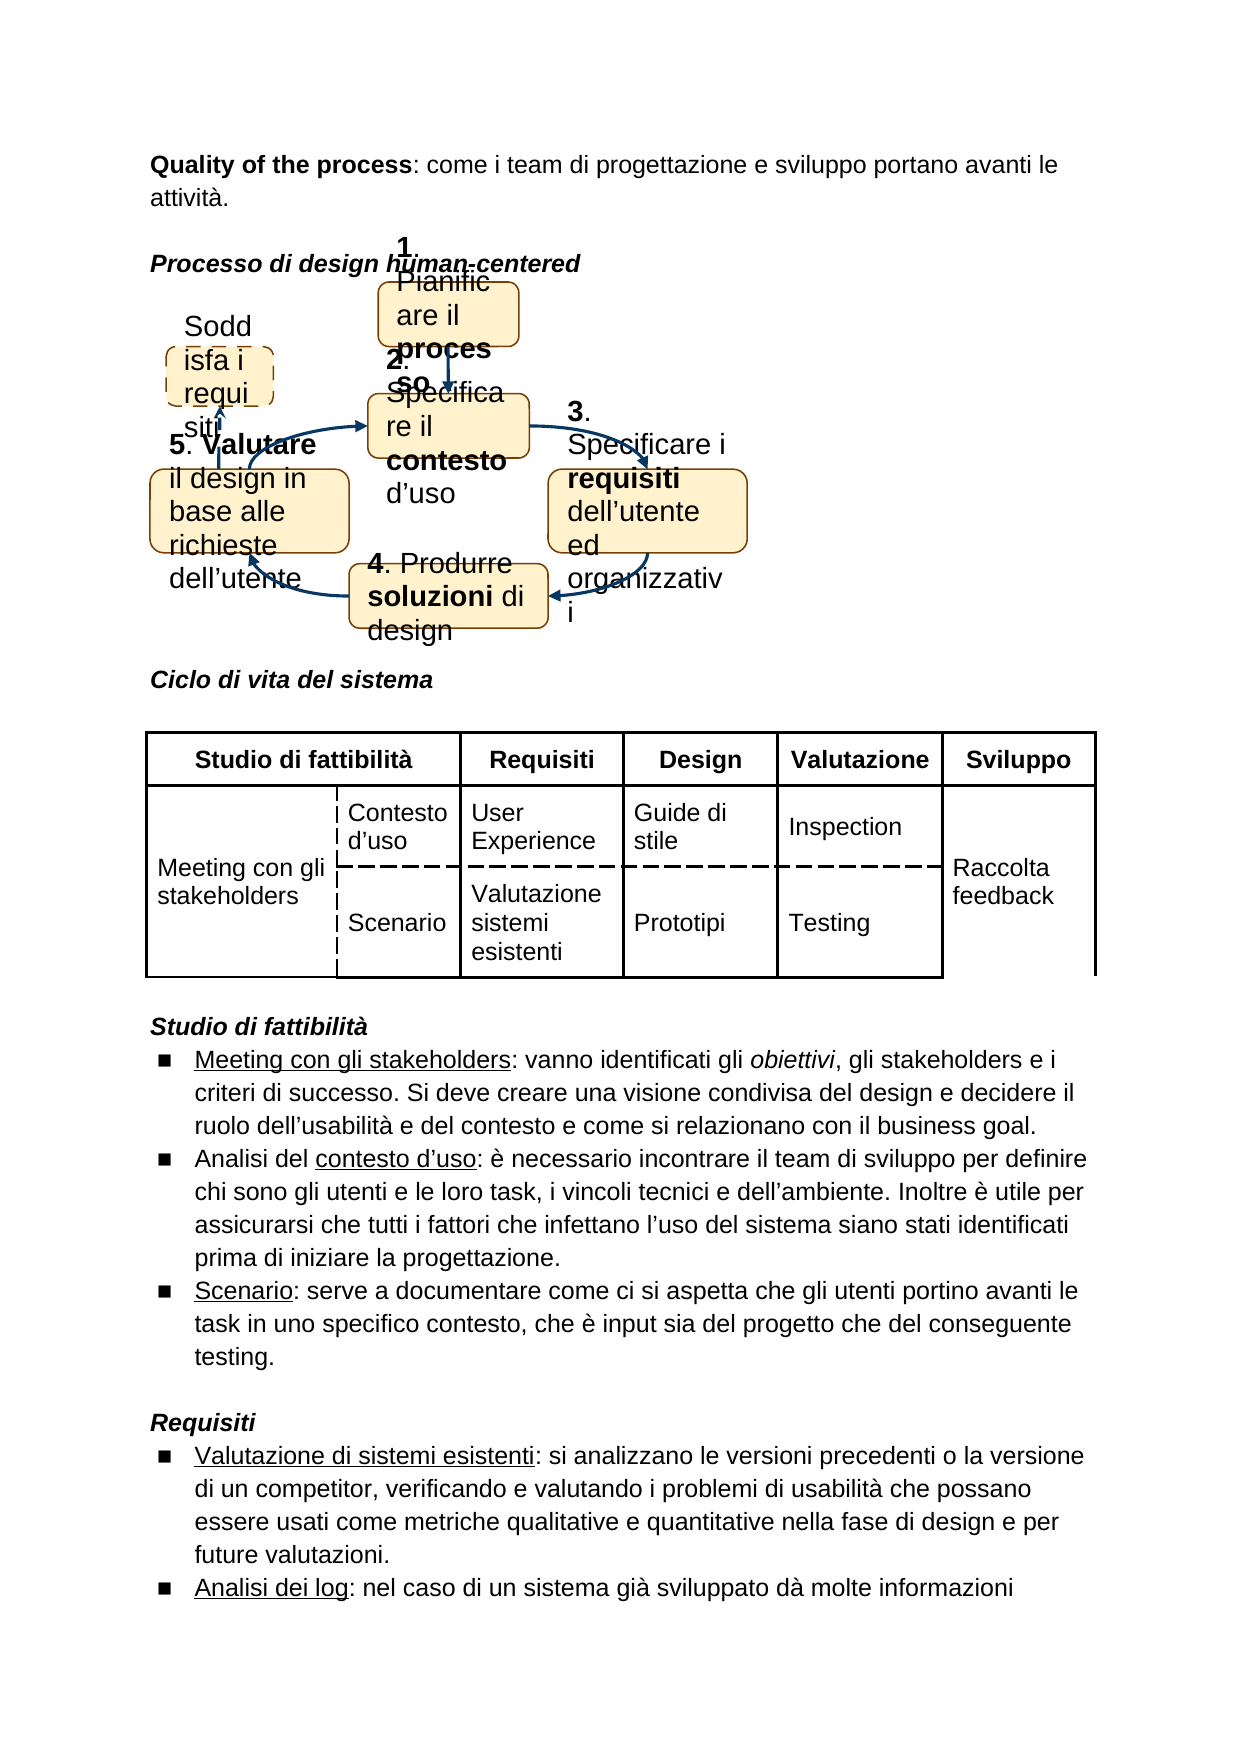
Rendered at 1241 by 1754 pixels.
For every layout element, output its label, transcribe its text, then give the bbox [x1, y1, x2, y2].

text Requisiti [150, 1408, 1090, 1437]
table_cell Meeting con gli stakeholders [148, 787, 337, 976]
table_header Design [625, 734, 776, 784]
table_cell Contesto d’uso [337, 787, 459, 865]
text Studio di fattibilità [150, 1012, 1090, 1041]
list Valutazione di sistemi esistenti: si analizzano le versioni precedenti o la versione di un competitor, verificando e valutando i problemi di usabilità che possano essere usati come metriche qualitative e quantitative nella fase di design e per future valutazioni. [157, 1441, 1090, 1569]
table_cell Valutazione sistemi esistenti [462, 865, 622, 976]
table_cell Guide di stile [625, 787, 776, 865]
list Meeting con gli stakeholders: vanno identificati gli obiettivi, gli stakeholders e i criteri di successo. Si deve creare una visione condivisa del design e decidere il ruolo dell’usabilità e del contesto e come si relazionano con il business goal. [157, 1045, 1090, 1139]
table_cell Testing [779, 865, 941, 976]
table_header Sviluppo [944, 734, 1094, 784]
list Analisi dei log: nel caso di un sistema già sviluppato dà molte informazioni [157, 1573, 1090, 1602]
table_cell Prototipi [625, 865, 776, 976]
text Quality of the process: come i team di progettazione e sviluppo portano avanti le attività. [150, 150, 1090, 212]
table_header Studio di fattibilità [148, 734, 459, 784]
table_header Requisiti [462, 734, 622, 784]
table_cell User Experience [462, 787, 622, 865]
table_cell Scenario [337, 865, 459, 976]
list Scenario: serve a documentare come ci si aspetta che gli utenti portino avanti le task in uno specifico contesto, che è input sia del progetto che del conseguente testing. [157, 1276, 1090, 1371]
text Ciclo di vita del sistema [150, 665, 1090, 694]
table_header Valutazione [779, 734, 941, 784]
list Analisi del contesto d’uso: è necessario incontrare il team di sviluppo per definire chi sono gli utenti e le loro task, i vincoli tecnici e dell’ambiente. Inoltre è utile per assicurarsi che tutti i fattori che infettano l’uso del sistema siano stati identificati prima di iniziare la progettazione. [157, 1144, 1090, 1272]
text Processo di design human-centered [150, 249, 1090, 278]
table_cell Raccolta feedback [944, 787, 1094, 976]
table_cell Inspection [779, 787, 941, 865]
